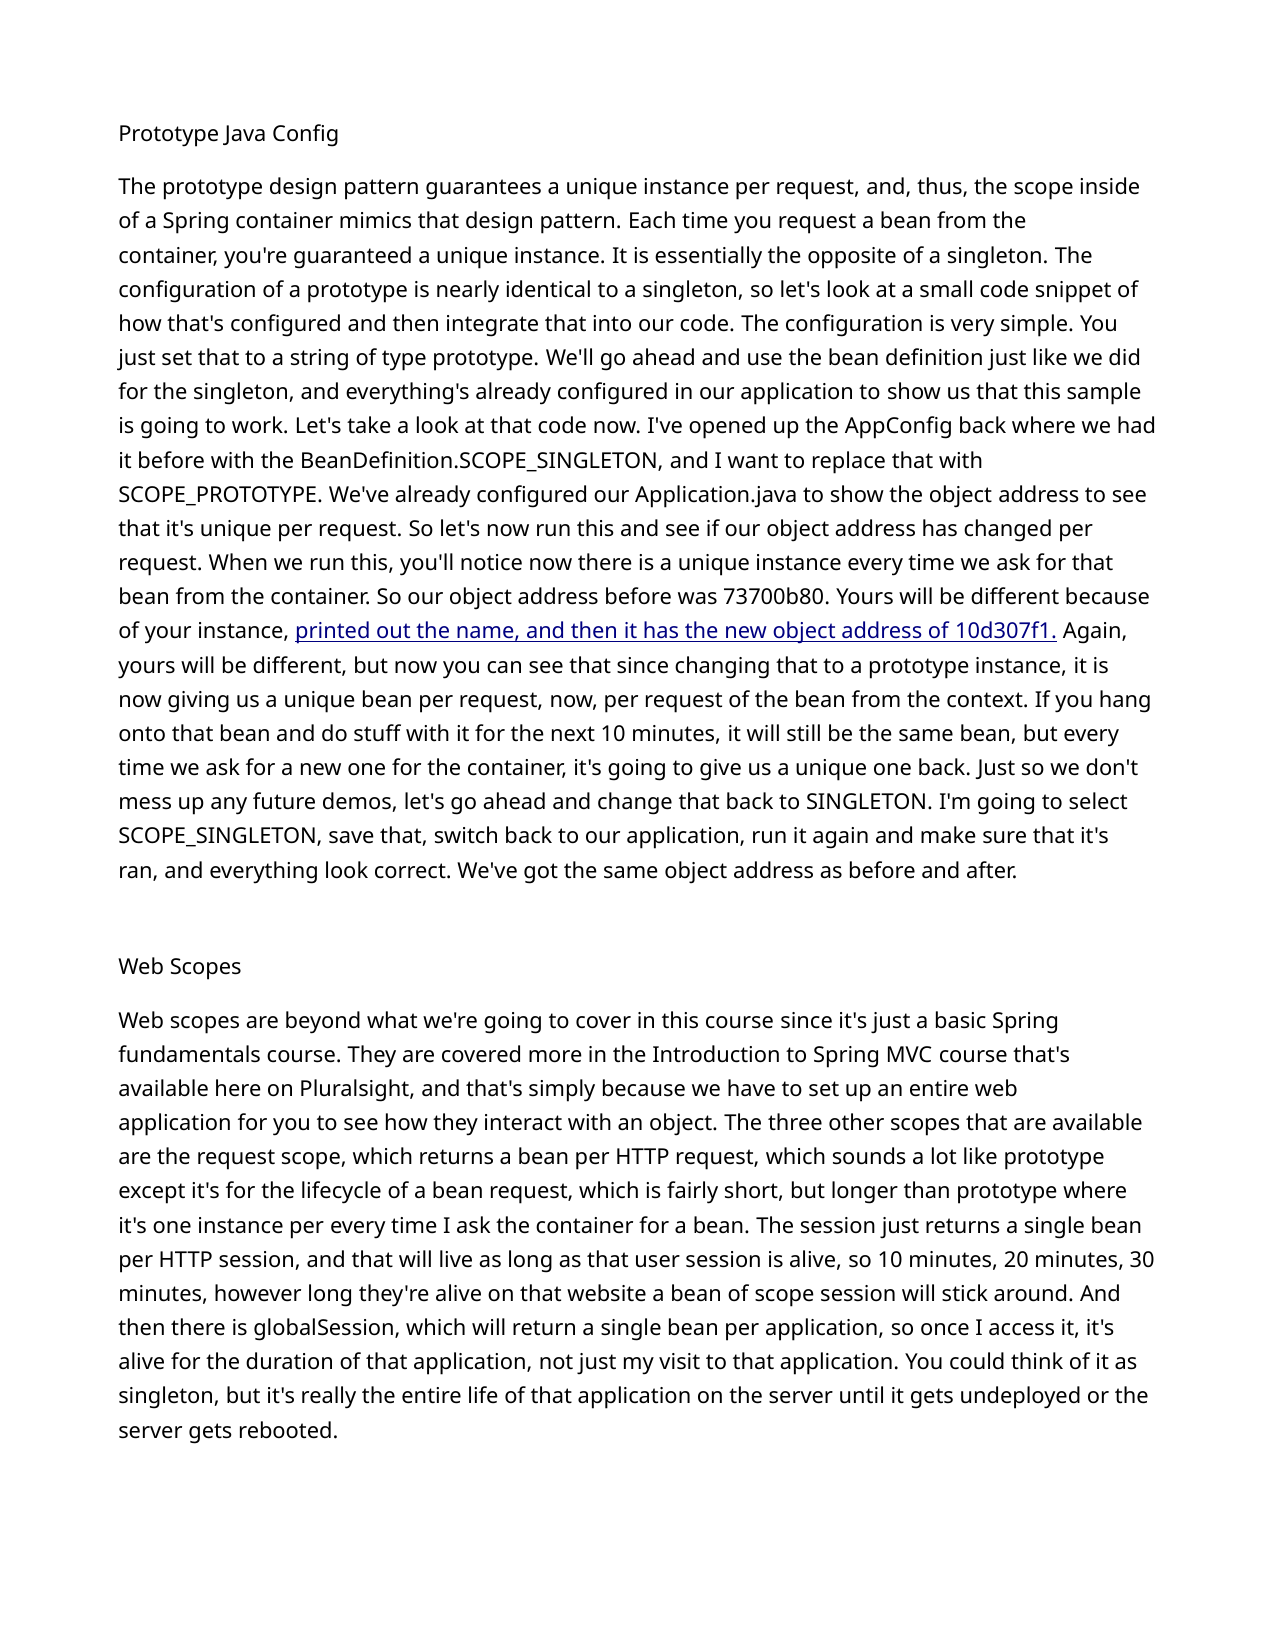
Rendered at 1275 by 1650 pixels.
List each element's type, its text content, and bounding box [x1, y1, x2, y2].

text Web scopes are beyond what we're going to cover in this course since it's just a basic Spring fundamentals course. They are covered more in the Introduction to Spring MVC course that's available here on Pluralsight, and that's simply because we have to set up an entire web application for you to see how they interact with an object. The three other scopes that are available are the request scope, which returns a bean per HTTP request, which sounds a lot like prototype except it's for the lifecycle of a bean request, which is fairly short, but longer than prototype where it's one instance per every time I ask the container for a bean. The session just returns a single bean per HTTP session, and that will live as long as that user session is alive, so 10 minutes, 20 minutes, 30 minutes, however long they're alive on that website a bean of scope session will stick around. And then there is globalSession, which will return a single bean per application, so once I access it, it's alive for the duration of that application, not just my visit to that application. You could think of it as singleton, but it's really the entire life of that application on the server until it gets undeployed or the server gets rebooted. [118, 1004, 1157, 1444]
subtitle Prototype Java Config [118, 118, 1157, 148]
text The prototype design pattern guarantees a unique instance per request, and, thus, the scope inside of a Spring container mimics that design pattern. Each time you request a bean from the container, you're guaranteed a unique instance. It is essentially the opposite of a singleton. The configuration of a prototype is nearly identical to a singleton, so let's look at a small code snippet of how that's configured and then integrate that into our code. The configuration is very simple. You just set that to a string of type prototype. We'll go ahead and use the bean definition just like we did for the singleton, and everything's already configured in our application to show us that this sample is going to work. Let's take a look at that code now. I've opened up the AppConfig back where we had it before with the BeanDefinition.SCOPE_SINGLETON, and I want to replace that with SCOPE_PROTOTYPE. We've already configured our Application.java to show the object address to see that it's unique per request. So let's now run this and see if our object address has changed per request. When we run this, you'll notice now there is a unique instance every time we ask for that bean from the container. So our object address before was 73700b80. Yours will be different because of your instance, printed out the name, and then it has the new object address of 10d307f1. Again, yours will be different, but now you can see that since changing that to a prototype instance, it is now giving us a unique bean per request, now, per request of the bean from the context. If you hang onto that bean and do stuff with it for the next 10 minutes, it will still be the same bean, but every time we ask for a new one for the container, it's going to give us a unique one back. Just so we don't mess up any future demos, let's go ahead and change that back to SINGLETON. I'm going to select SCOPE_SINGLETON, save that, switch back to our application, run it again and make sure that it's ran, and everything look correct. We've got the same object address as before and after. [118, 171, 1157, 884]
subtitle Web Scopes [118, 951, 1157, 981]
